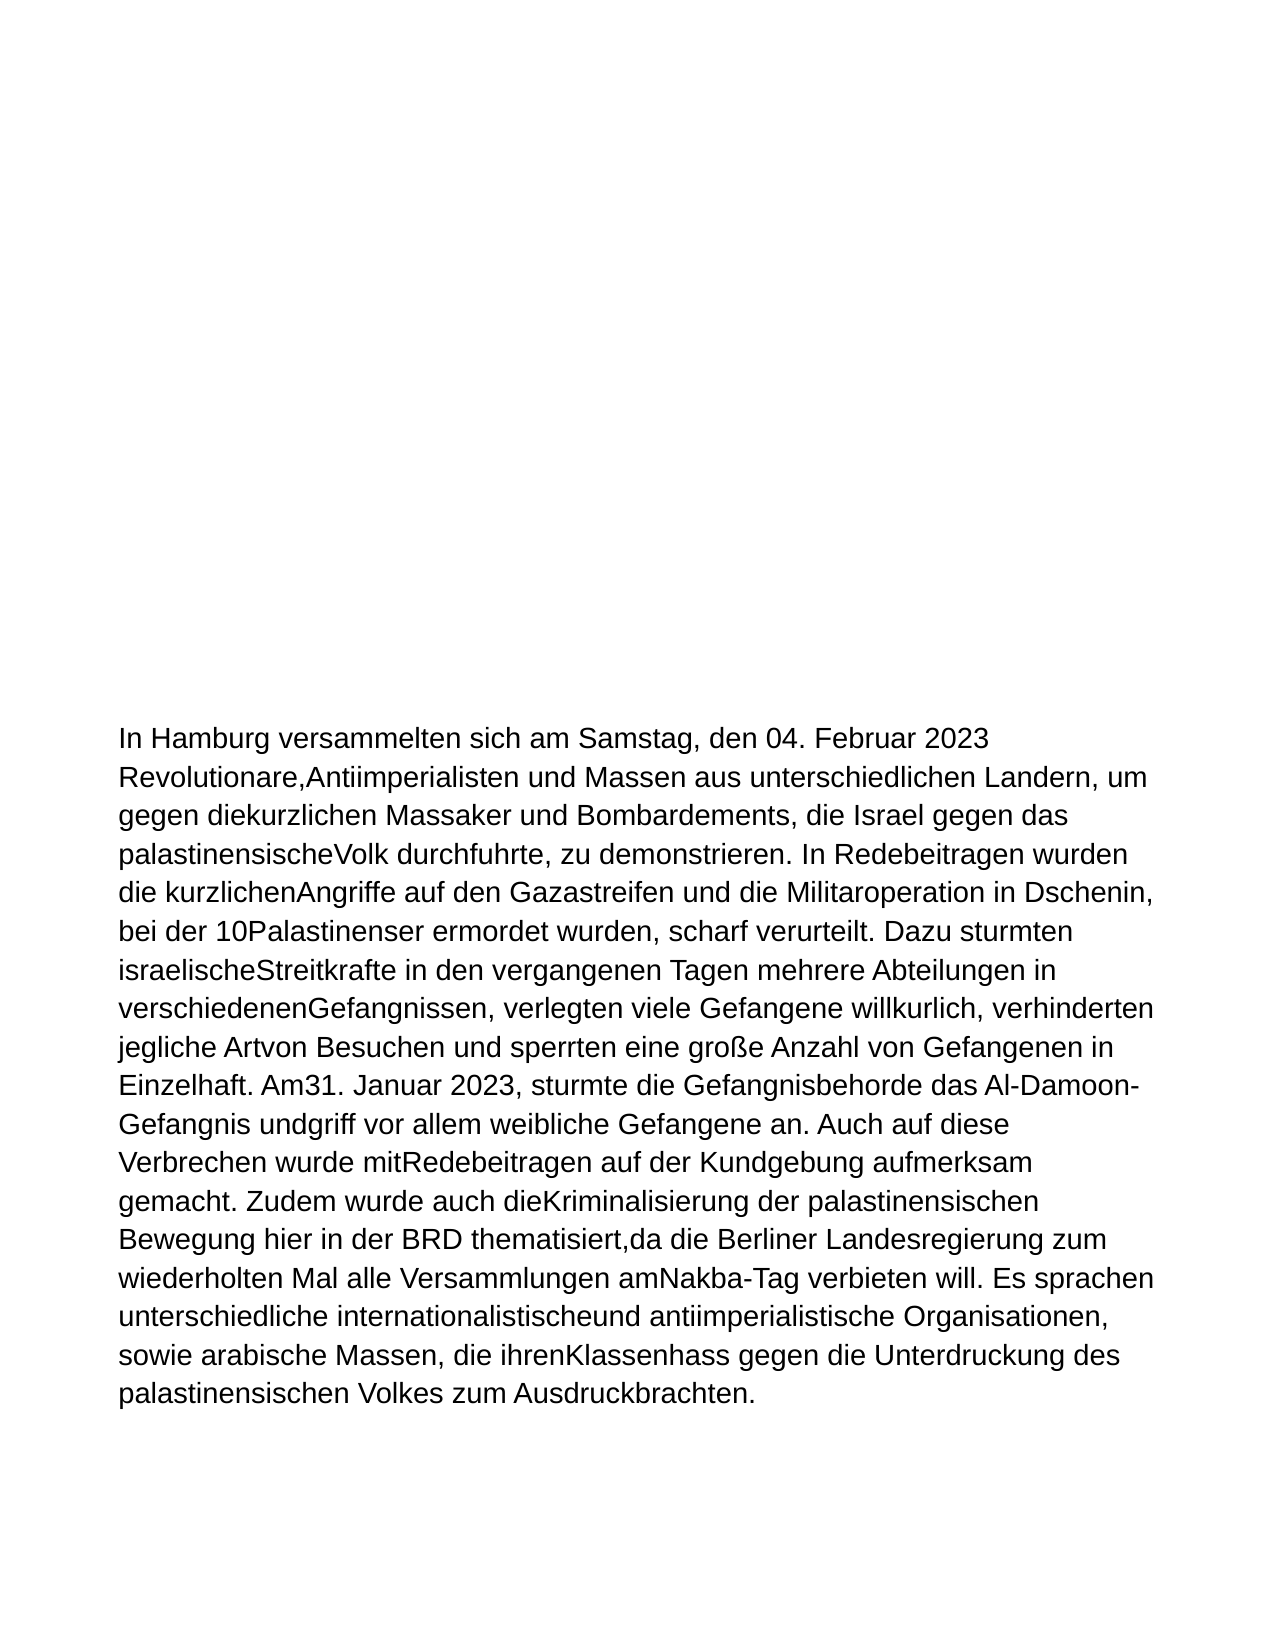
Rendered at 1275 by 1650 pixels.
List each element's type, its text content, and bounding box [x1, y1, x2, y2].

text In Hamburg versammelten sich am Samstag, den 04. Februar 2023 Revolutionare,Antiimperialisten und Massen aus unterschiedlichen Landern, um gegen diekurzlichen Massaker und Bombardements, die Israel gegen das palastinensischeVolk durchfuhrte, zu demonstrieren. In Redebeitragen wurden die kurzlichenAngriffe auf den Gazastreifen und die Militaroperation in Dschenin, bei der 10Palastinenser ermordet wurden, scharf verurteilt. Dazu sturmten israelischeStreitkrafte in den vergangenen Tagen mehrere Abteilungen in verschiedenenGefangnissen, verlegten viele Gefangene willkurlich, verhinderten jegliche Artvon Besuchen und sperrten eine große Anzahl von Gefangenen in Einzelhaft. Am31. Januar 2023, sturmte die Gefangnisbehorde das Al-Damoon-Gefangnis undgriff vor allem weibliche Gefangene an. Auch auf diese Verbrechen wurde mitRedebeitragen auf der Kundgebung aufmerksam gemacht. Zudem wurde auch dieKriminalisierung der palastinensischen Bewegung hier in der BRD thematisiert,da die Berliner Landesregierung zum wiederholten Mal alle Versammlungen amNakba-Tag verbieten will. Es sprachen unterschiedliche internationalistischeund antiimperialistische Organisationen, sowie arabische Massen, die ihrenKlassenhass gegen die Unterdruckung des palastinensischen Volkes zum Ausdruckbrachten. [118, 721, 1157, 1410]
